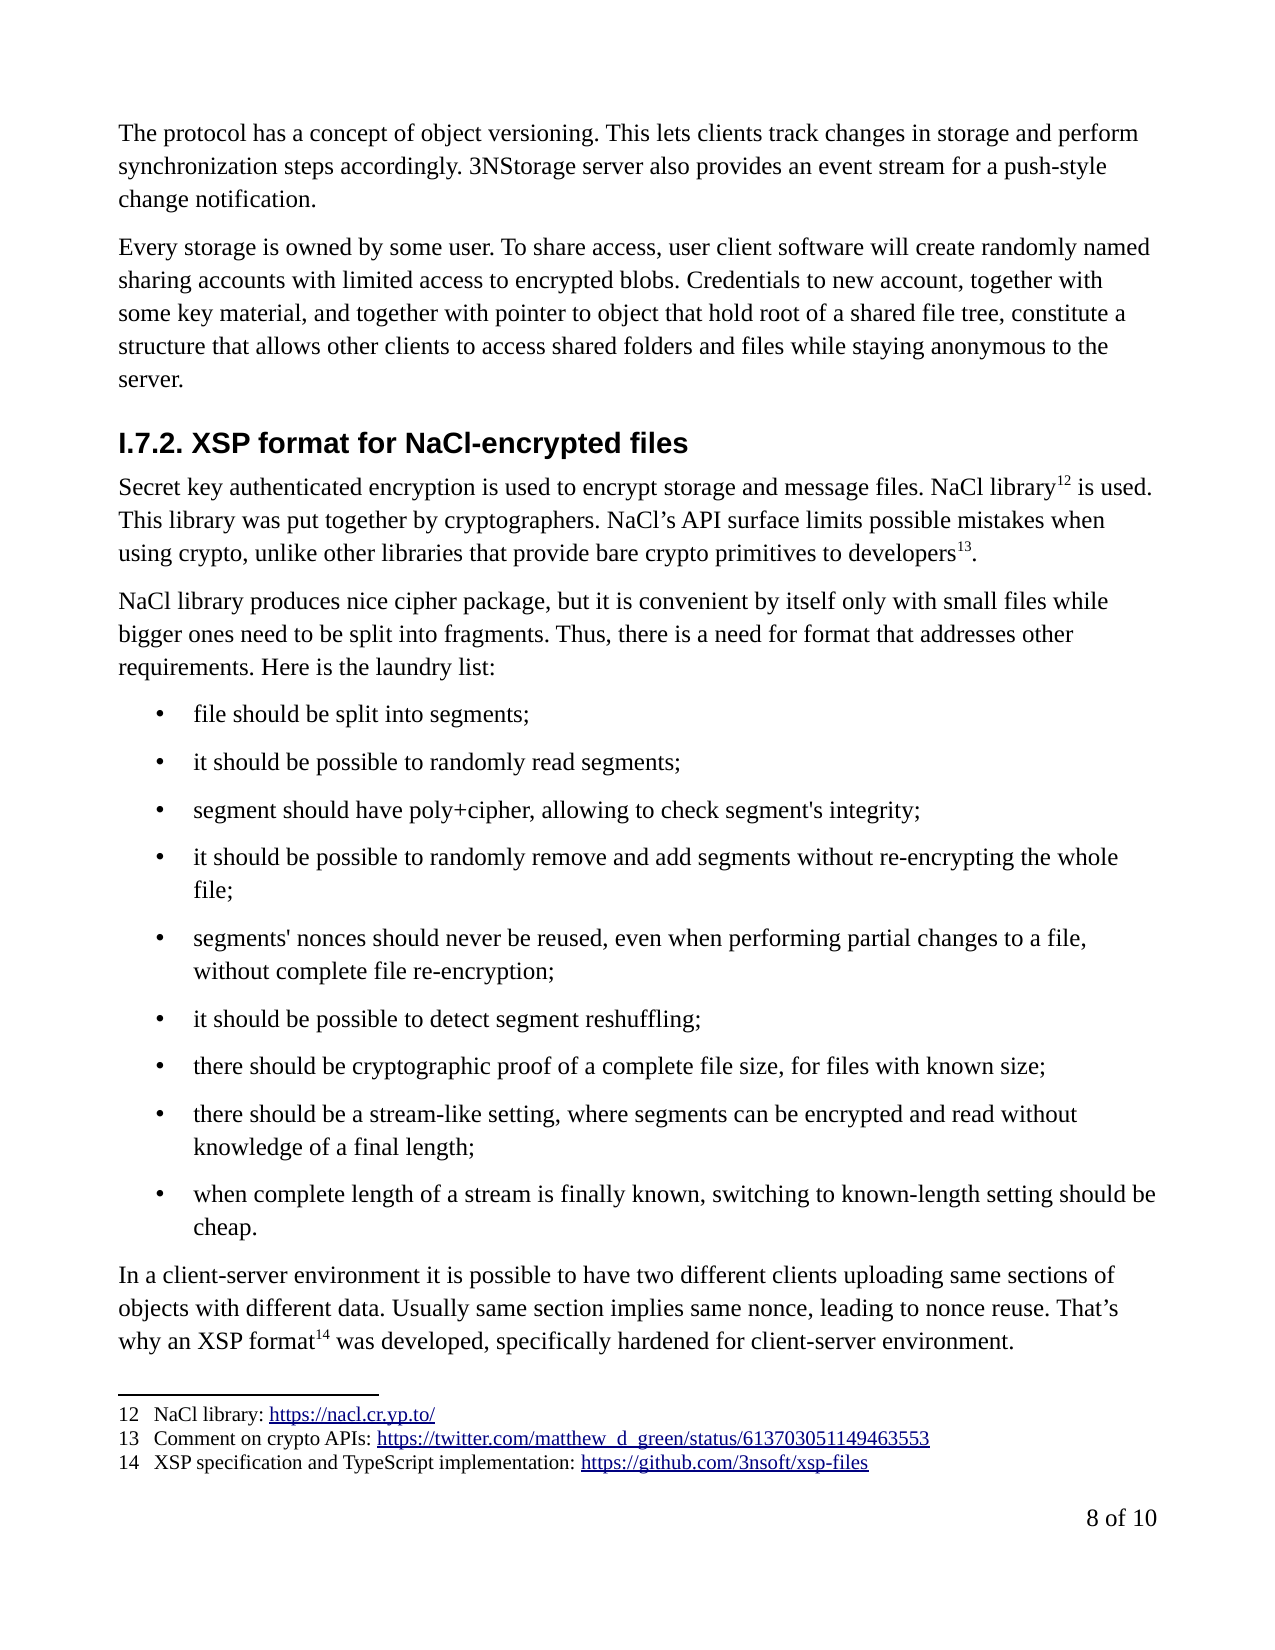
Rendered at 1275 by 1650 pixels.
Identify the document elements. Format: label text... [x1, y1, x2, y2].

text NaCl library produces nice cipher package, but it is convenient by itself only with small files while bigger ones need to be split into fragments. Thus, there is a need for format that addresses other requirements. Here is the laundry list: [118, 586, 1157, 681]
list segments' nonces should never be reused, even when performing partial changes to a file, without complete file re-encryption; [156, 923, 1157, 985]
list when complete length of a stream is finally known, switching to known-length setting should be cheap. [156, 1179, 1157, 1241]
text Secret key authenticated encryption is used to encrypt storage and message files. NaCl library is used. This library was put together by cryptographers. NaCl’s API surface limits possible mistakes when using crypto, unlike other libraries that provide bare crypto primitives to developers. [118, 472, 1157, 567]
text In a client-server environment it is possible to have two different clients uploading same sections of objects with different data. Usually same section implies same nonce, leading to nonce reuse. That’s why an XSP format was developed, specifically hardened for client-server environment. [118, 1260, 1157, 1355]
list segment should have poly+cipher, allowing to check segment's integrity; [156, 795, 1157, 823]
text NaCl library: https://nacl.cr.yp.to/ [118, 1401, 1157, 1426]
text Every storage is owned by some user. To share access, user client software will create randomly named sharing accounts with limited access to encrypted blobs. Credentials to new account, together with some key material, and together with pointer to object that hold root of a shared file tree, constitute a structure that allows other clients to access shared folders and files while staying anonymous to the server. [118, 232, 1157, 393]
text The protocol has a concept of object versioning. This lets clients track changes in storage and perform synchronization steps accordingly. 3NStorage server also provides an event stream for a push-style change notification. [118, 118, 1157, 213]
list there should be a stream-like setting, where segments can be encrypted and read without knowledge of a final length; [156, 1099, 1157, 1161]
list there should be cryptographic proof of a complete file size, for files with known size; [156, 1051, 1157, 1080]
subtitle I.7.2. XSP format for NaCl-encrypted files [118, 426, 1157, 460]
list it should be possible to randomly read segments; [156, 747, 1157, 776]
list it should be possible to randomly remove and add segments without re-encrypting the whole file; [156, 842, 1157, 904]
list file should be split into segments; [156, 699, 1157, 728]
text Comment on crypto APIs: https://twitter.com/matthew_d_green/status/613703051149463553 [118, 1426, 1157, 1449]
list it should be possible to detect segment reshuffling; [156, 1004, 1157, 1032]
text XSP specification and TypeScript implementation: https://github.com/3nsoft/xsp-files [118, 1449, 1157, 1474]
